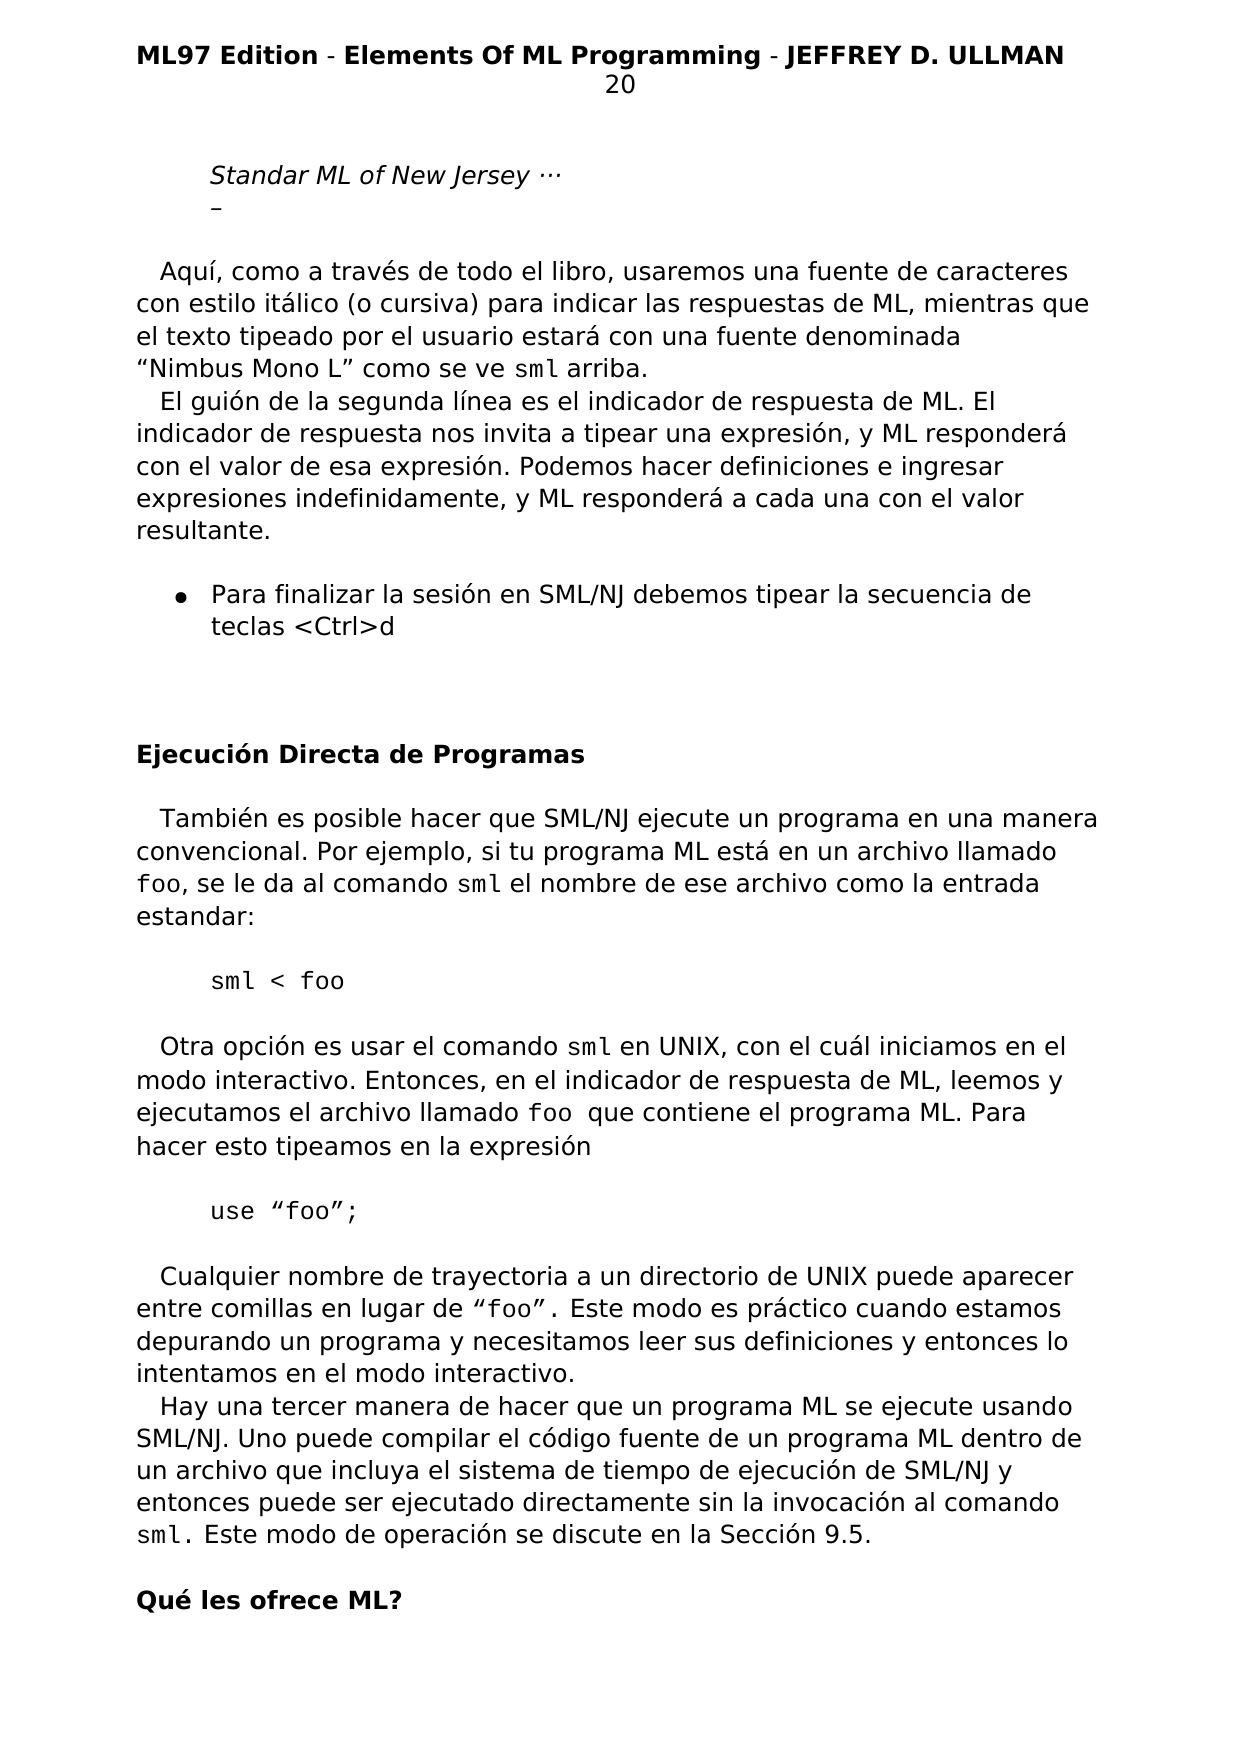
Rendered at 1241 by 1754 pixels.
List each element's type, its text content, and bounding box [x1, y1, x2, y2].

text Hay una tercer manera de hacer que un programa ML se ejecute usando SML/NJ. Uno puede compilar el código fuente de un programa ML dentro de un archivo que incluya el sistema de tiempo de ejecución de SML/NJ y entonces puede ser ejecutado directamente sin la invocación al comando sml. Este modo de operación se discute en la Sección 9.5. [136, 1392, 1104, 1551]
text sml < foo [136, 967, 1104, 997]
text También es posible hacer que SML/NJ ejecute un programa en una manera convencional. Por ejemplo, si tu programa ML está en un archivo llamado foo, se le da al comando sml el nombre de ese archivo como la entrada estandar: [136, 804, 1104, 932]
list Para finalizar la sesión en SML/NJ debemos tipear la secuencia de teclas <Ctrl>d [173, 580, 1104, 641]
text Cualquier nombre de trayectoria a un directorio de UNIX puede aparecer entre comillas en lugar de “foo”. Este modo es práctico cuando estamos depurando un programa y necesitamos leer sus definiciones y entonces lo intentamos en el modo interactivo. [136, 1262, 1104, 1389]
text Standar ML of New Jersey ··· [136, 161, 1104, 190]
text El guión de la segunda línea es el indicador de respuesta de ML. El indicador de respuesta nos invita a tipear una expresión, y ML responderá con el valor de esa expresión. Podemos hacer definiciones e ingresar expresiones indefinidamente, y ML responderá a cada una con el valor resultante. [136, 387, 1104, 545]
text Aquí, como a través de todo el libro, usaremos una fuente de caracteres con estilo itálico (o cursiva) para indicar las respuestas de ML, mientras que el texto tipeado por el usuario estará con una fuente denominada “Nimbus Mono L” como se ve sml arriba. [136, 257, 1104, 384]
text Otra opción es usar el comando sml en UNIX, con el cuál iniciamos en el modo interactivo. Entonces, en el indicador de respuesta de ML, leemos y ejecutamos el archivo llamado foo que contiene el programa ML. Para hacer esto tipeamos en la expresión [136, 1032, 1104, 1161]
text Qué les ofrece ML? [136, 1586, 1104, 1615]
text – [136, 193, 1104, 222]
text Ejecución Directa de Programas [136, 740, 1104, 769]
text use “foo”; [136, 1196, 1104, 1227]
